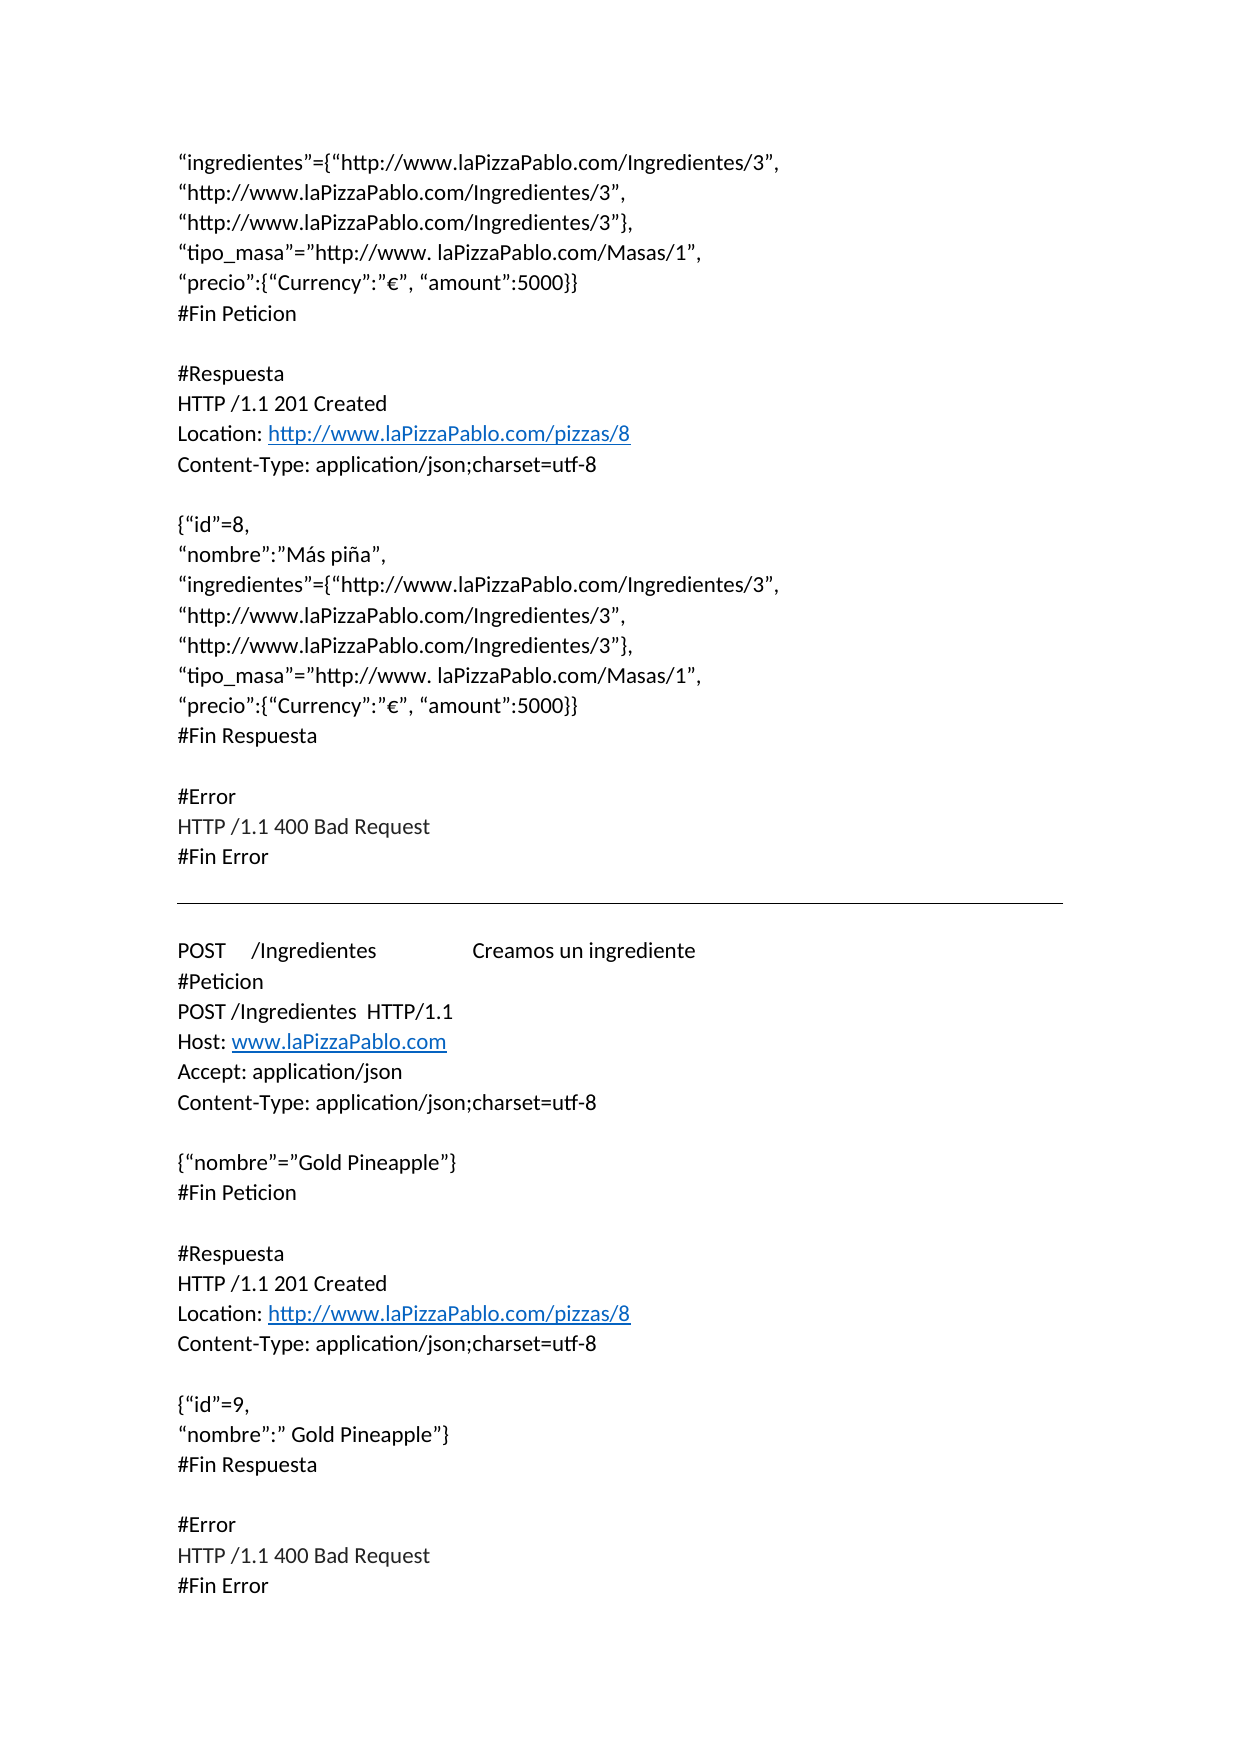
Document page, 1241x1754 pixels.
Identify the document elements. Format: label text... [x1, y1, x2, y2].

text {“id”=9, [177, 1390, 1063, 1418]
text HTTP /1.1 400 Bad Request [177, 812, 1063, 840]
text “http://www.laPizzaPablo.com/Ingredientes/3”, [177, 601, 1063, 629]
text Content-Type: application/json;charset=utf-8 [177, 1329, 1063, 1357]
text #Fin Respuesta [177, 722, 1063, 749]
text “tipo_masa”=”http://www. laPizzaPablo.com/Masas/1”, [177, 238, 1063, 266]
text HTTP /1.1 201 Created [177, 389, 1063, 417]
text “precio”:{“Currency”:”€”, “amount”:5000}} [177, 691, 1063, 719]
text #Fin Error [177, 1571, 1063, 1599]
text Location: http://www.laPizzaPablo.com/pizzas/8 [177, 419, 1063, 447]
text HTTP /1.1 201 Created [177, 1269, 1063, 1297]
text Location: http://www.laPizzaPablo.com/pizzas/8 [177, 1299, 1063, 1327]
text POST /Ingredientes HTTP/1.1 [177, 997, 1063, 1025]
text #Respuesta [177, 1239, 1063, 1267]
text “ingredientes”={“http://www.laPizzaPablo.com/Ingredientes/3”, [177, 148, 1063, 176]
text “nombre”:”Más piña”, [177, 540, 1063, 568]
text #Error [177, 782, 1063, 810]
text “http://www.laPizzaPablo.com/Ingredientes/3”, [177, 178, 1063, 206]
text HTTP /1.1 400 Bad Request [177, 1541, 1063, 1569]
text POST /Ingredientes Creamos un ingrediente [177, 937, 1063, 965]
text #Peticion [177, 967, 1063, 995]
text #Fin Error [177, 842, 1063, 870]
text #Fin Respuesta [177, 1450, 1063, 1478]
text “precio”:{“Currency”:”€”, “amount”:5000}} [177, 268, 1063, 296]
text {“nombre”=”Gold Pineapple”} [177, 1148, 1063, 1176]
text “ingredientes”={“http://www.laPizzaPablo.com/Ingredientes/3”, [177, 571, 1063, 598]
text #Fin Peticion [177, 1178, 1063, 1206]
text #Respuesta [177, 359, 1063, 387]
text Content-Type: application/json;charset=utf-8 [177, 450, 1063, 478]
text “http://www.laPizzaPablo.com/Ingredientes/3”}, [177, 208, 1063, 236]
text {“id”=8, [177, 510, 1063, 538]
text Accept: application/json [177, 1057, 1063, 1086]
text #Fin Peticion [177, 299, 1063, 327]
text “http://www.laPizzaPablo.com/Ingredientes/3”}, [177, 631, 1063, 659]
text “nombre”:” Gold Pineapple”} [177, 1420, 1063, 1448]
text Content-Type: application/json;charset=utf-8 [177, 1088, 1063, 1116]
text “tipo_masa”=”http://www. laPizzaPablo.com/Masas/1”, [177, 661, 1063, 689]
text #Error [177, 1511, 1063, 1539]
text Host: www.laPizzaPablo.com [177, 1027, 1063, 1055]
